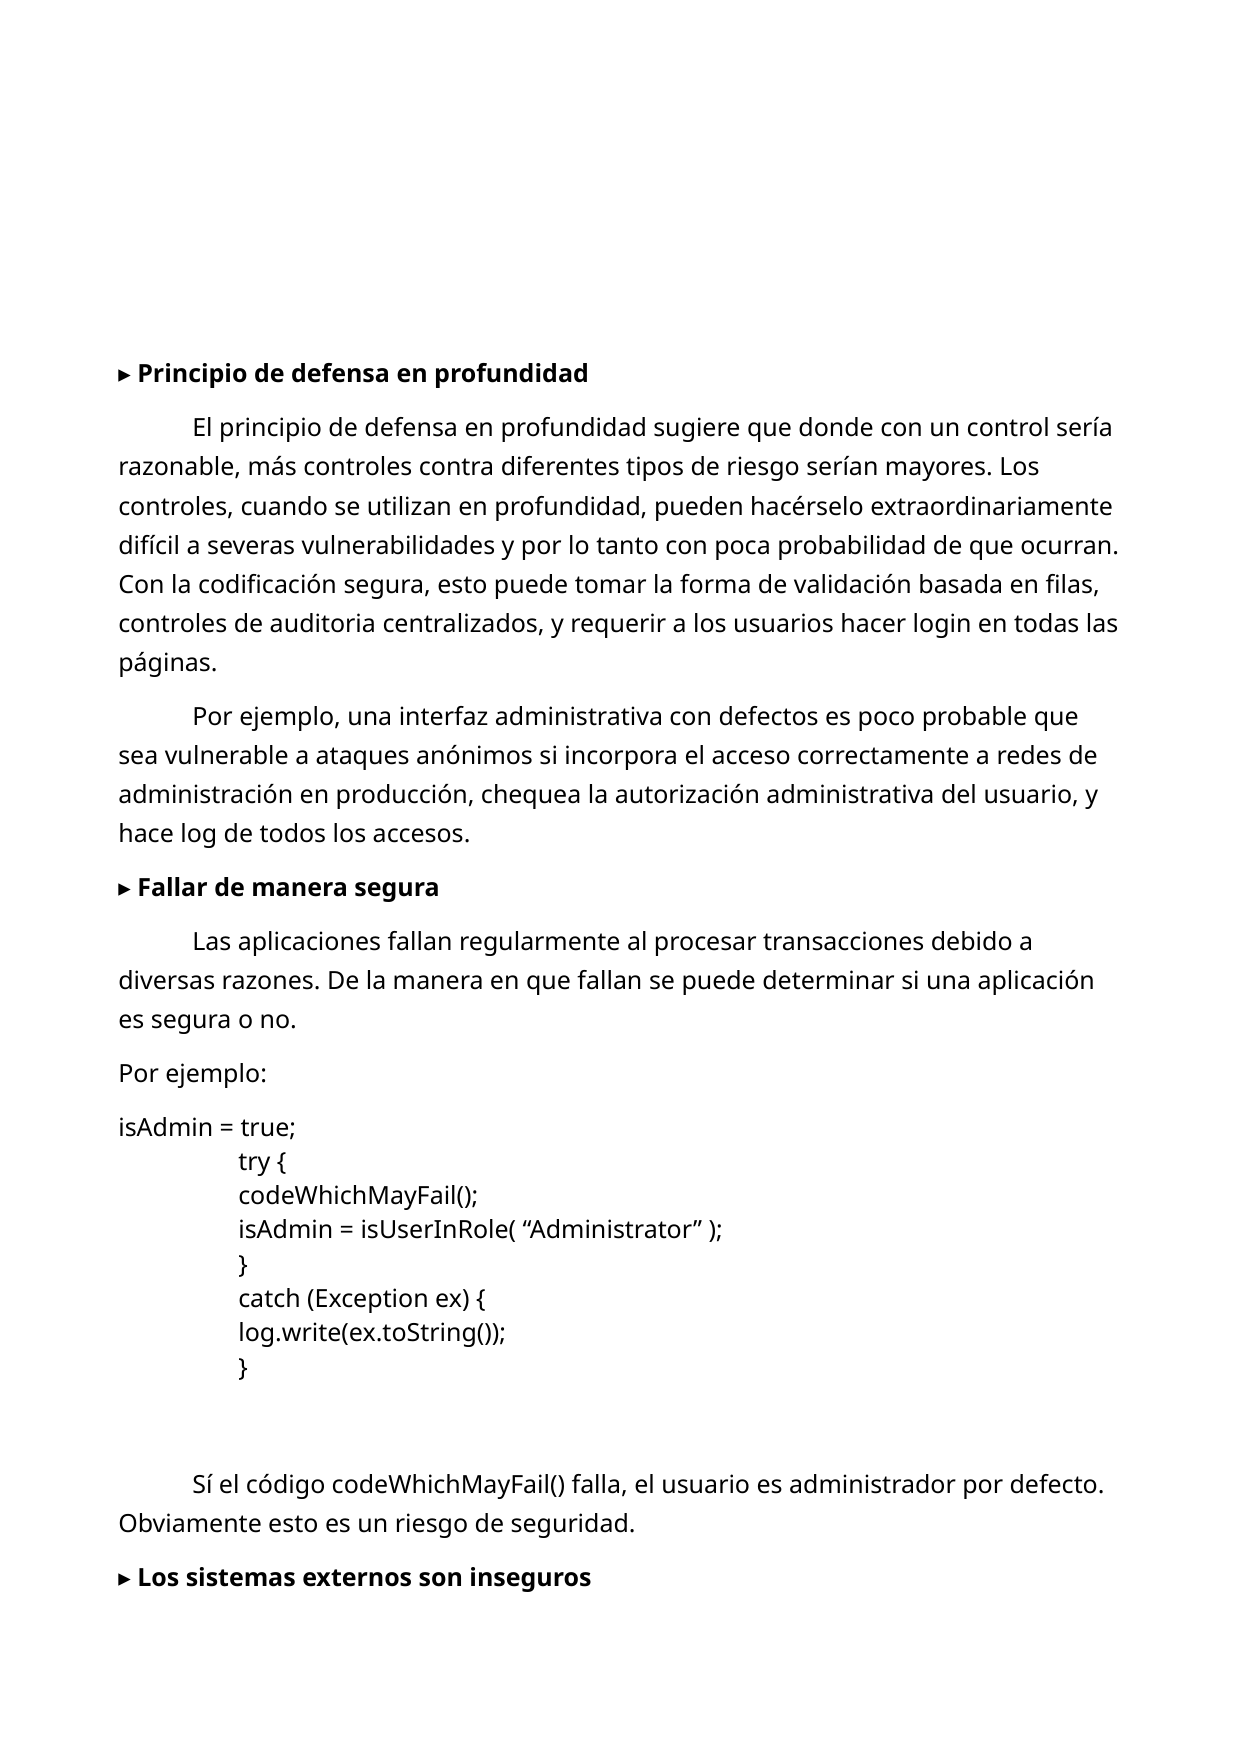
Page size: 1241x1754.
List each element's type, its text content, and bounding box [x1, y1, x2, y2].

text catch (Exception ex) { [118, 1281, 1122, 1315]
text El principio de defensa en profundidad sugiere que donde con un control sería razonable, más controles contra diferentes tipos de riesgo serían mayores. Los controles, cuando se utilizan en profundidad, pueden hacérselo extraordinariamente difícil a severas vulnerabilidades y por lo tanto con poca probabilidad de que ocurran. Con la codificación segura, esto puede tomar la forma de validación basada en filas, controles de auditoria centralizados, y requerir a los usuarios hacer login en todas las páginas. [118, 410, 1122, 679]
text ▸ Principio de defensa en profundidad [118, 356, 1122, 390]
text Las aplicaciones fallan regularmente al procesar transacciones debido a diversas razones. De la manera en que fallan se puede determinar si una aplicación es segura o no. [118, 924, 1122, 1036]
text Sí el código codeWhichMayFail() falla, el usuario es administrador por defecto. Obviamente esto es un riesgo de seguridad. [118, 1467, 1122, 1540]
text isAdmin = true; [118, 1109, 1122, 1143]
text Por ejemplo, una interfaz administrativa con defectos es poco probable que sea vulnerable a ataques anónimos si incorpora el acceso correctamente a redes de administración en producción, chequea la autorización administrativa del usuario, y hace log de todos los accesos. [118, 699, 1122, 850]
text Por ejemplo: [118, 1056, 1122, 1090]
text } [118, 1349, 1122, 1383]
text codeWhichMayFail(); [118, 1178, 1122, 1212]
text ▸ Los sistemas externos son inseguros [118, 1559, 1122, 1594]
text isAdmin = isUserInRole( “Administrator” ); [118, 1212, 1122, 1246]
text log.write(ex.toString()); [118, 1315, 1122, 1349]
text try { [118, 1143, 1122, 1178]
text } [118, 1246, 1122, 1281]
text ▸ Fallar de manera segura [118, 870, 1122, 904]
